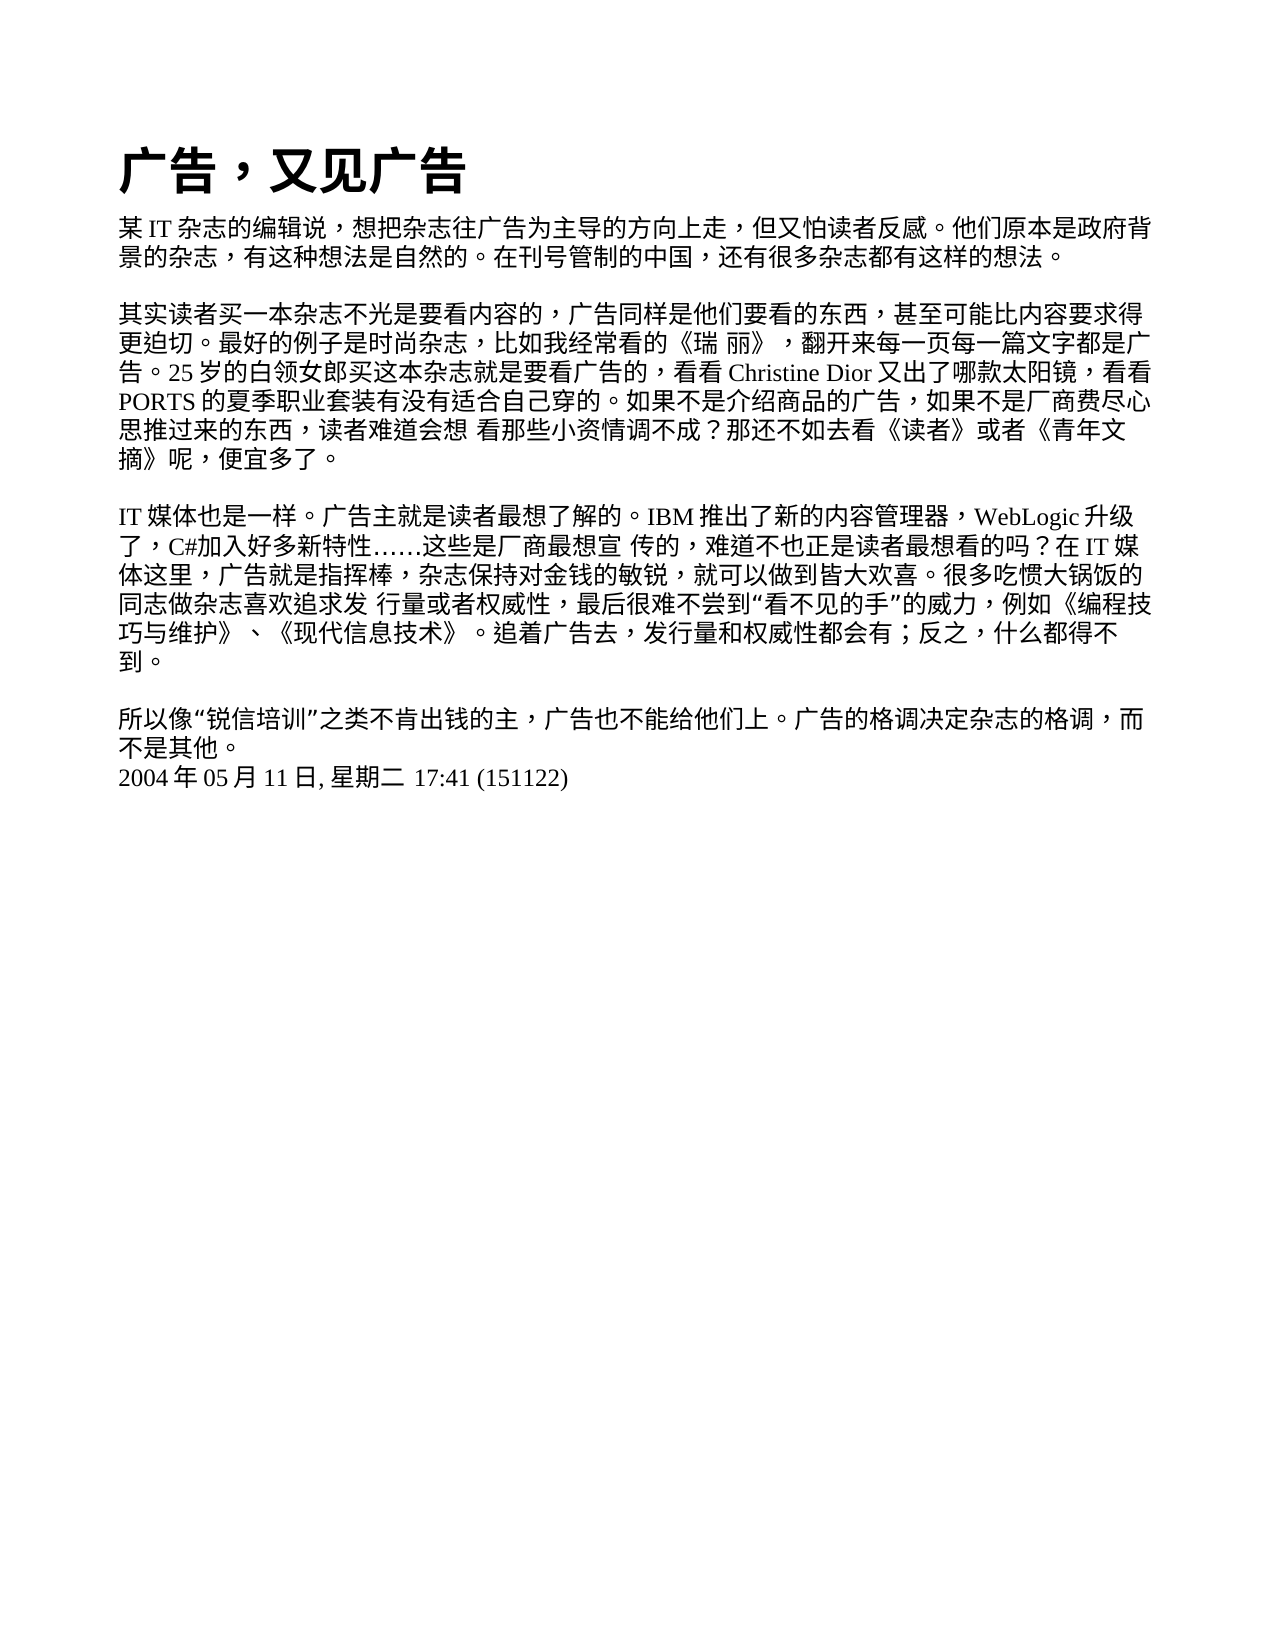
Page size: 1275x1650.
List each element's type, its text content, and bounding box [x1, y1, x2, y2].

text 所以像“锐信培训”之类不肯出钱的主，广告也不能给他们上。广告的格调决定杂志的格调，而不是其他。 [118, 705, 1157, 764]
text IT媒体也是一样。广告主就是读者最想了解的。IBM推出了新的内容管理器，WebLogic升级了，C#加入好多新特性……这些是厂商最想宣 传的，难道不也正是读者最想看的吗？在IT媒体这里，广告就是指挥棒，杂志保持对金钱的敏锐，就可以做到皆大欢喜。很多吃惯大锅饭的同志做杂志喜欢追求发 行量或者权威性，最后很难不尝到“看不见的手”的威力，例如《编程技巧与维护》、《现代信息技术》。追着广告去，发行量和权威性都会有；反之，什么都得不 到。 [118, 503, 1157, 678]
subtitle 广告，又见广告 [118, 143, 1157, 201]
text 2004年05月11日, 星期二 17:41 (151122) [118, 764, 1157, 793]
text 其实读者买一本杂志不光是要看内容的，广告同样是他们要看的东西，甚至可能比内容要求得更迫切。最好的例子是时尚杂志，比如我经常看的《瑞 丽》，翻开来每一页每一篇文字都是广告。25岁的白领女郎买这本杂志就是要看广告的，看看Christine Dior又出了哪款太阳镜，看看PORTS的夏季职业套装有没有适合自己穿的。如果不是介绍商品的广告，如果不是厂商费尽心思推过来的东西，读者难道会想 看那些小资情调不成？那还不如去看《读者》或者《青年文摘》呢，便宜多了。 [118, 300, 1157, 475]
text 某IT杂志的编辑说，想把杂志往广告为主导的方向上走，但又怕读者反感。他们原本是政府背景的杂志，有这种想法是自然的。在刊号管制的中国，还有很多杂志都有这样的想法。 [118, 214, 1157, 272]
